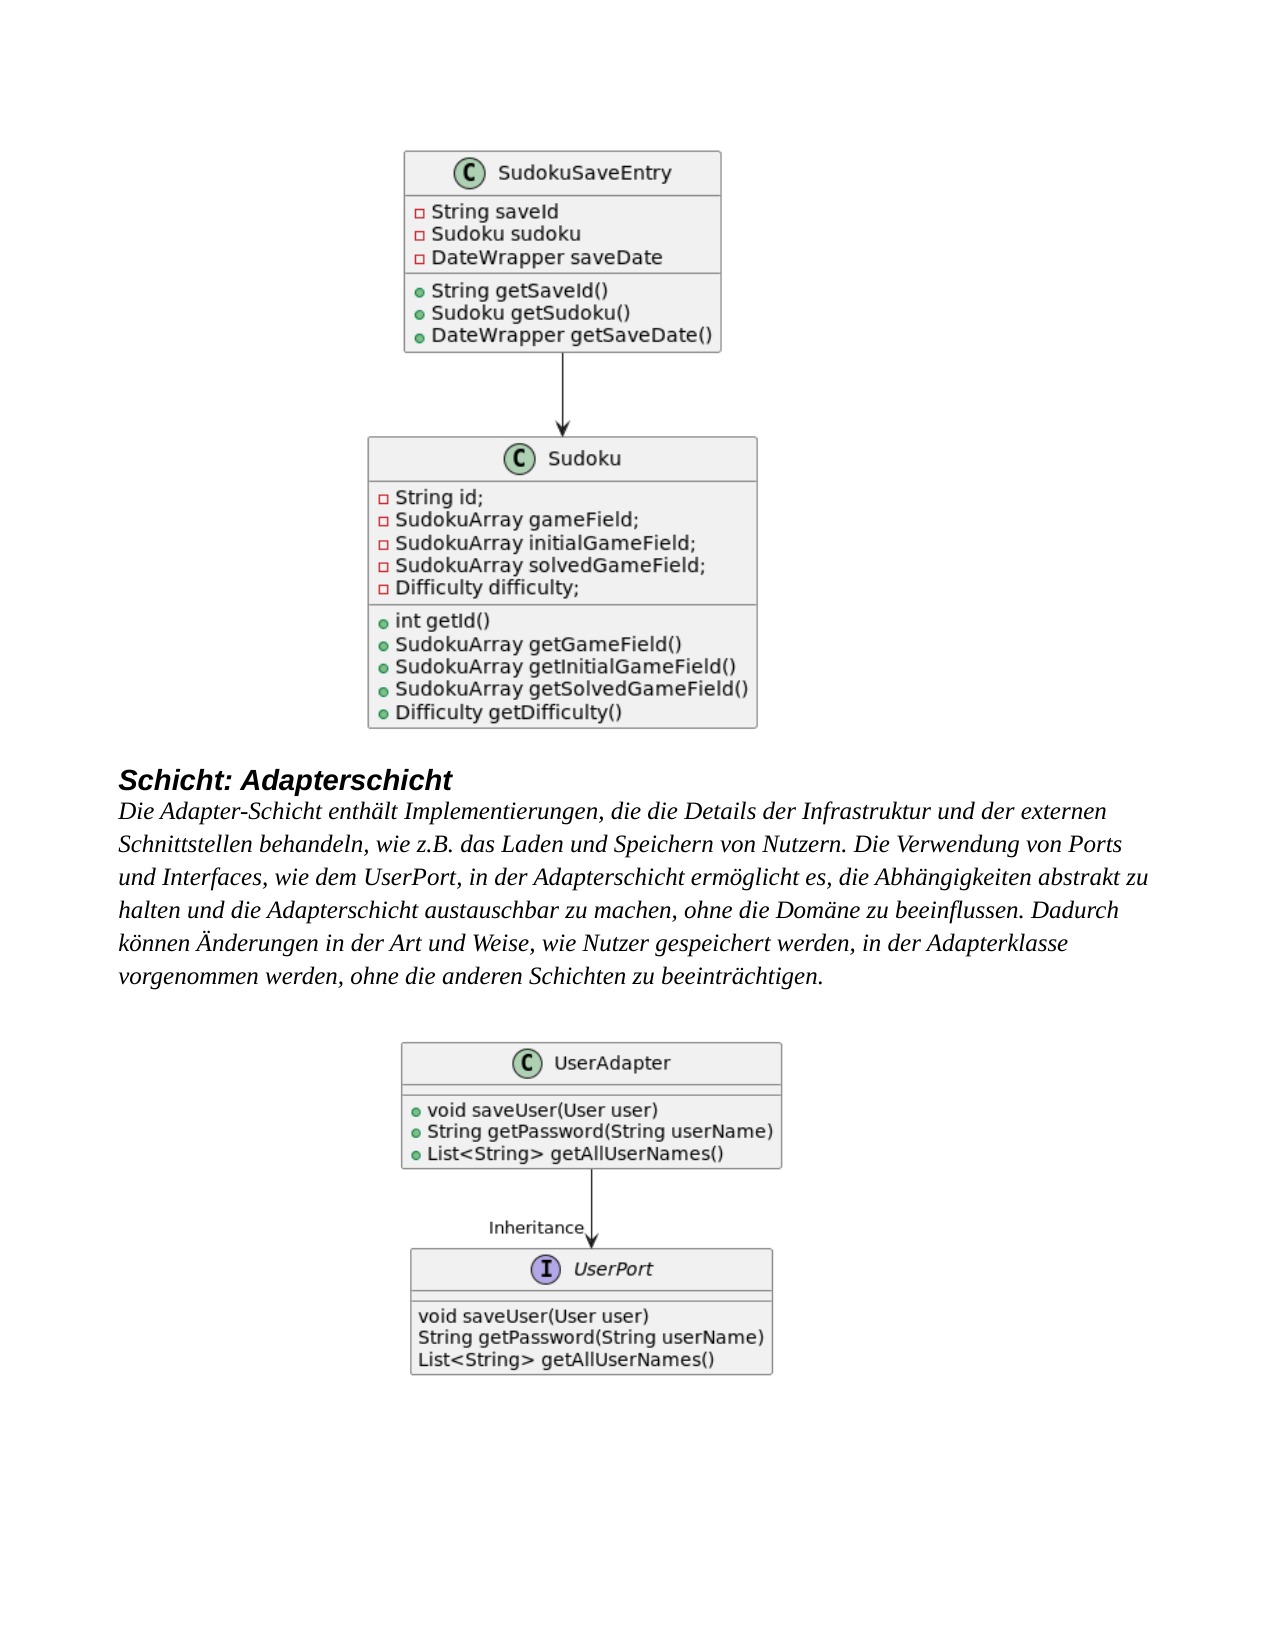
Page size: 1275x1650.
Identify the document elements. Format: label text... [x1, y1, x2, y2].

picture [392, 1033, 789, 1382]
subtitle Schicht: Adapterschicht [118, 763, 1157, 796]
text Die Adapter-Schicht enthält Implementierungen, die die Details der Infrastruktur und der externen Schnittstellen behandeln, wie z.B. das Laden und Speichern von Nutzern. Die Verwendung von Ports und Interfaces, wie dem UserPort, in der Adapterschicht ermöglicht es, die Abhängigkeiten abstrakt zu halten und die Adapterschicht austauschbar zu machen, ohne die Domäne zu beeinflussen. Dadurch können Änderungen in der Art und Weise, wie Nutzer gespeichert werden, in der Adapterklasse vorgenommen werden, ohne die anderen Schichten zu beeinträchtigen. [118, 796, 1157, 990]
picture [358, 141, 765, 736]
